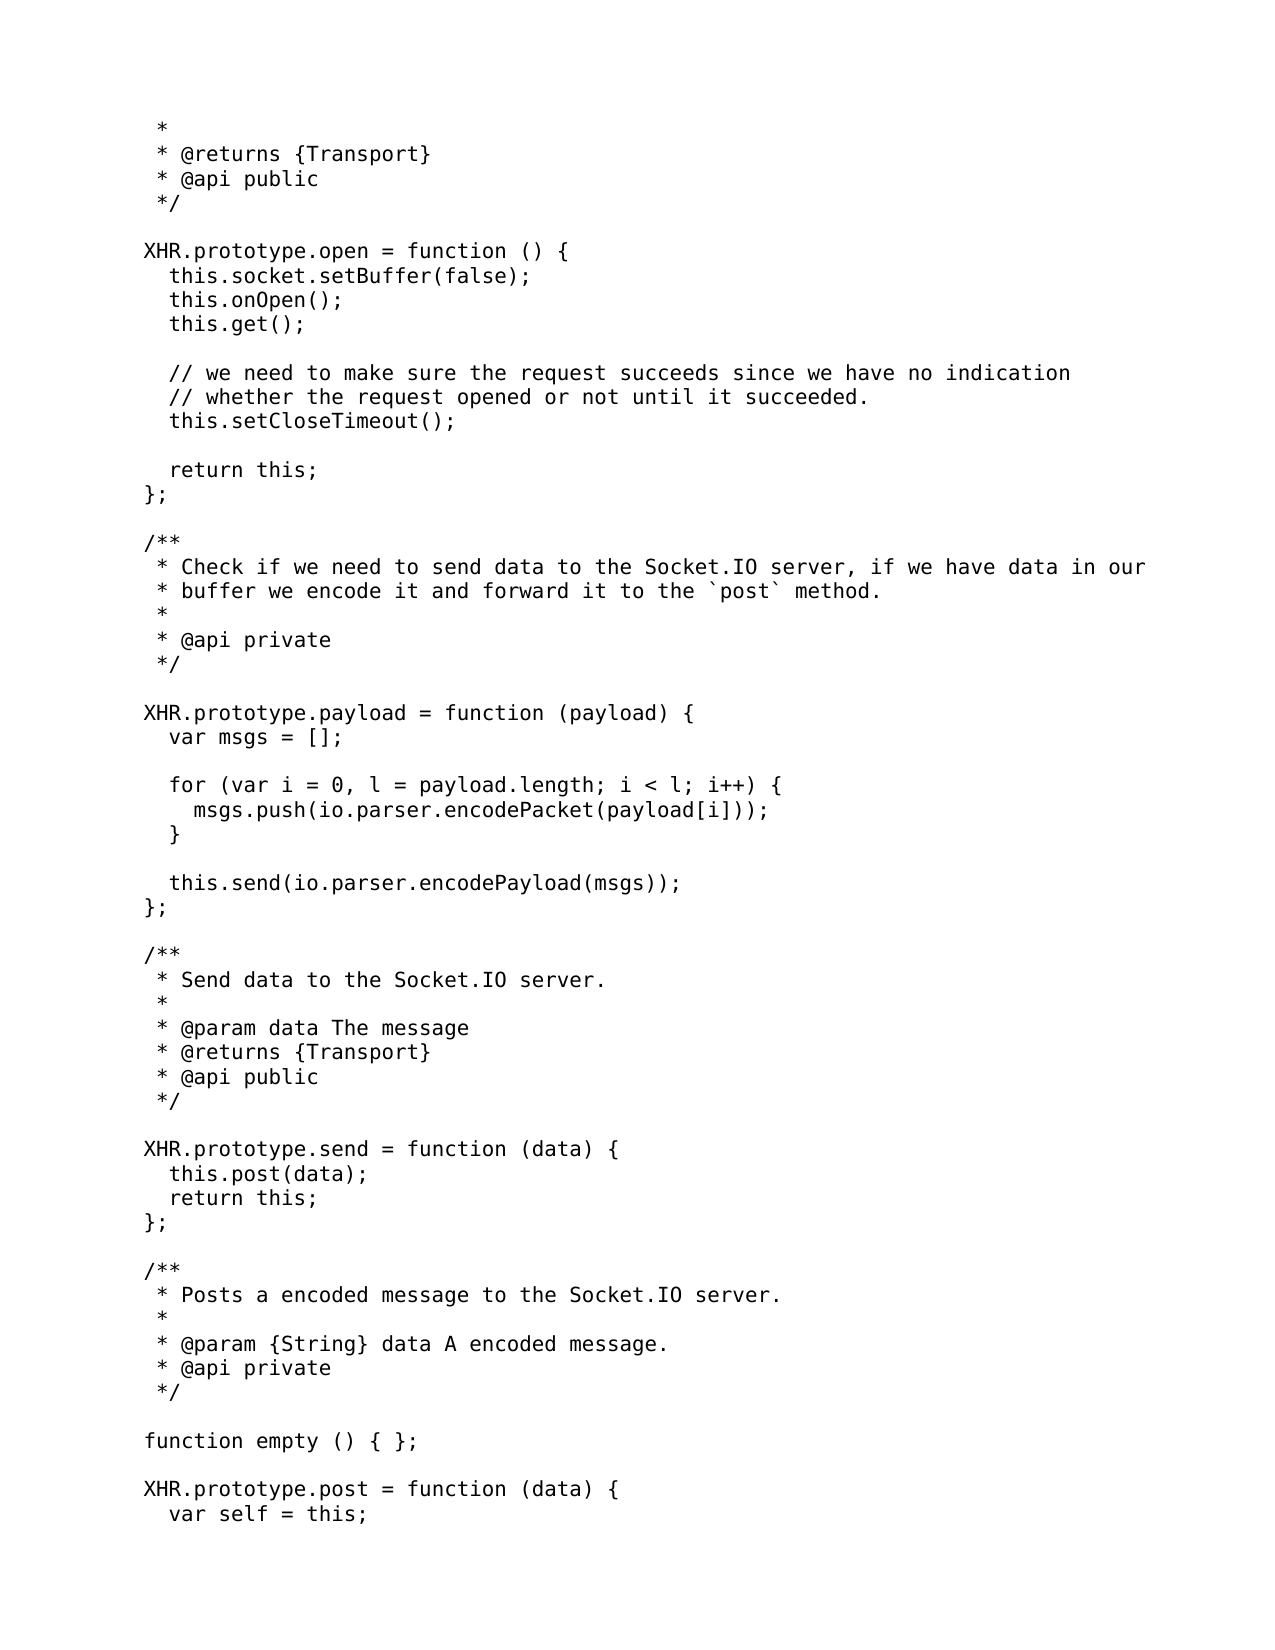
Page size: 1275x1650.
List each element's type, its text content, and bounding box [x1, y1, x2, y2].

text * @api public [118, 1065, 1157, 1089]
text */ [118, 652, 1157, 676]
text XHR.prototype.send = function (data) { [118, 1137, 1157, 1162]
text * @returns {Transport} [118, 142, 1157, 167]
text // we need to make sure the request succeeds since we have no indication [118, 361, 1157, 385]
text this.setCloseTimeout(); [118, 409, 1157, 434]
text }; [118, 482, 1157, 506]
text XHR.prototype.payload = function (payload) { [118, 701, 1157, 725]
text * @api public [118, 167, 1157, 191]
text }; [118, 1210, 1157, 1234]
text */ [118, 1089, 1157, 1113]
text * Check if we need to send data to the Socket.IO server, if we have data in our [118, 555, 1157, 579]
text * @param {String} data A encoded message. [118, 1332, 1157, 1356]
text /** [118, 943, 1157, 968]
text * @api private [118, 1356, 1157, 1380]
text this.socket.setBuffer(false); [118, 264, 1157, 288]
text return this; [118, 1186, 1157, 1210]
text var self = this; [118, 1502, 1157, 1526]
text return this; [118, 458, 1157, 482]
text * [118, 992, 1157, 1016]
text msgs.push(io.parser.encodePacket(payload[i])); [118, 798, 1157, 822]
text /** [118, 531, 1157, 555]
text this.get(); [118, 312, 1157, 337]
text this.send(io.parser.encodePayload(msgs)); [118, 871, 1157, 895]
text this.onOpen(); [118, 288, 1157, 312]
text this.post(data); [118, 1162, 1157, 1186]
text * [118, 603, 1157, 628]
text var msgs = []; [118, 725, 1157, 749]
text }; [118, 895, 1157, 919]
text * @param data The message [118, 1016, 1157, 1040]
text /** [118, 1259, 1157, 1283]
text XHR.prototype.post = function (data) { [118, 1477, 1157, 1502]
text // whether the request opened or not until it succeeded. [118, 385, 1157, 409]
text * @api private [118, 628, 1157, 652]
text XHR.prototype.open = function () { [118, 239, 1157, 264]
text * @returns {Transport} [118, 1040, 1157, 1065]
text * [118, 118, 1157, 142]
text } [118, 822, 1157, 846]
text for (var i = 0, l = payload.length; i < l; i++) { [118, 773, 1157, 798]
text */ [118, 191, 1157, 215]
text * Posts a encoded message to the Socket.IO server. [118, 1283, 1157, 1307]
text */ [118, 1380, 1157, 1404]
text * Send data to the Socket.IO server. [118, 968, 1157, 992]
text * [118, 1307, 1157, 1332]
text function empty () { }; [118, 1429, 1157, 1453]
text * buffer we encode it and forward it to the `post` method. [118, 579, 1157, 603]
